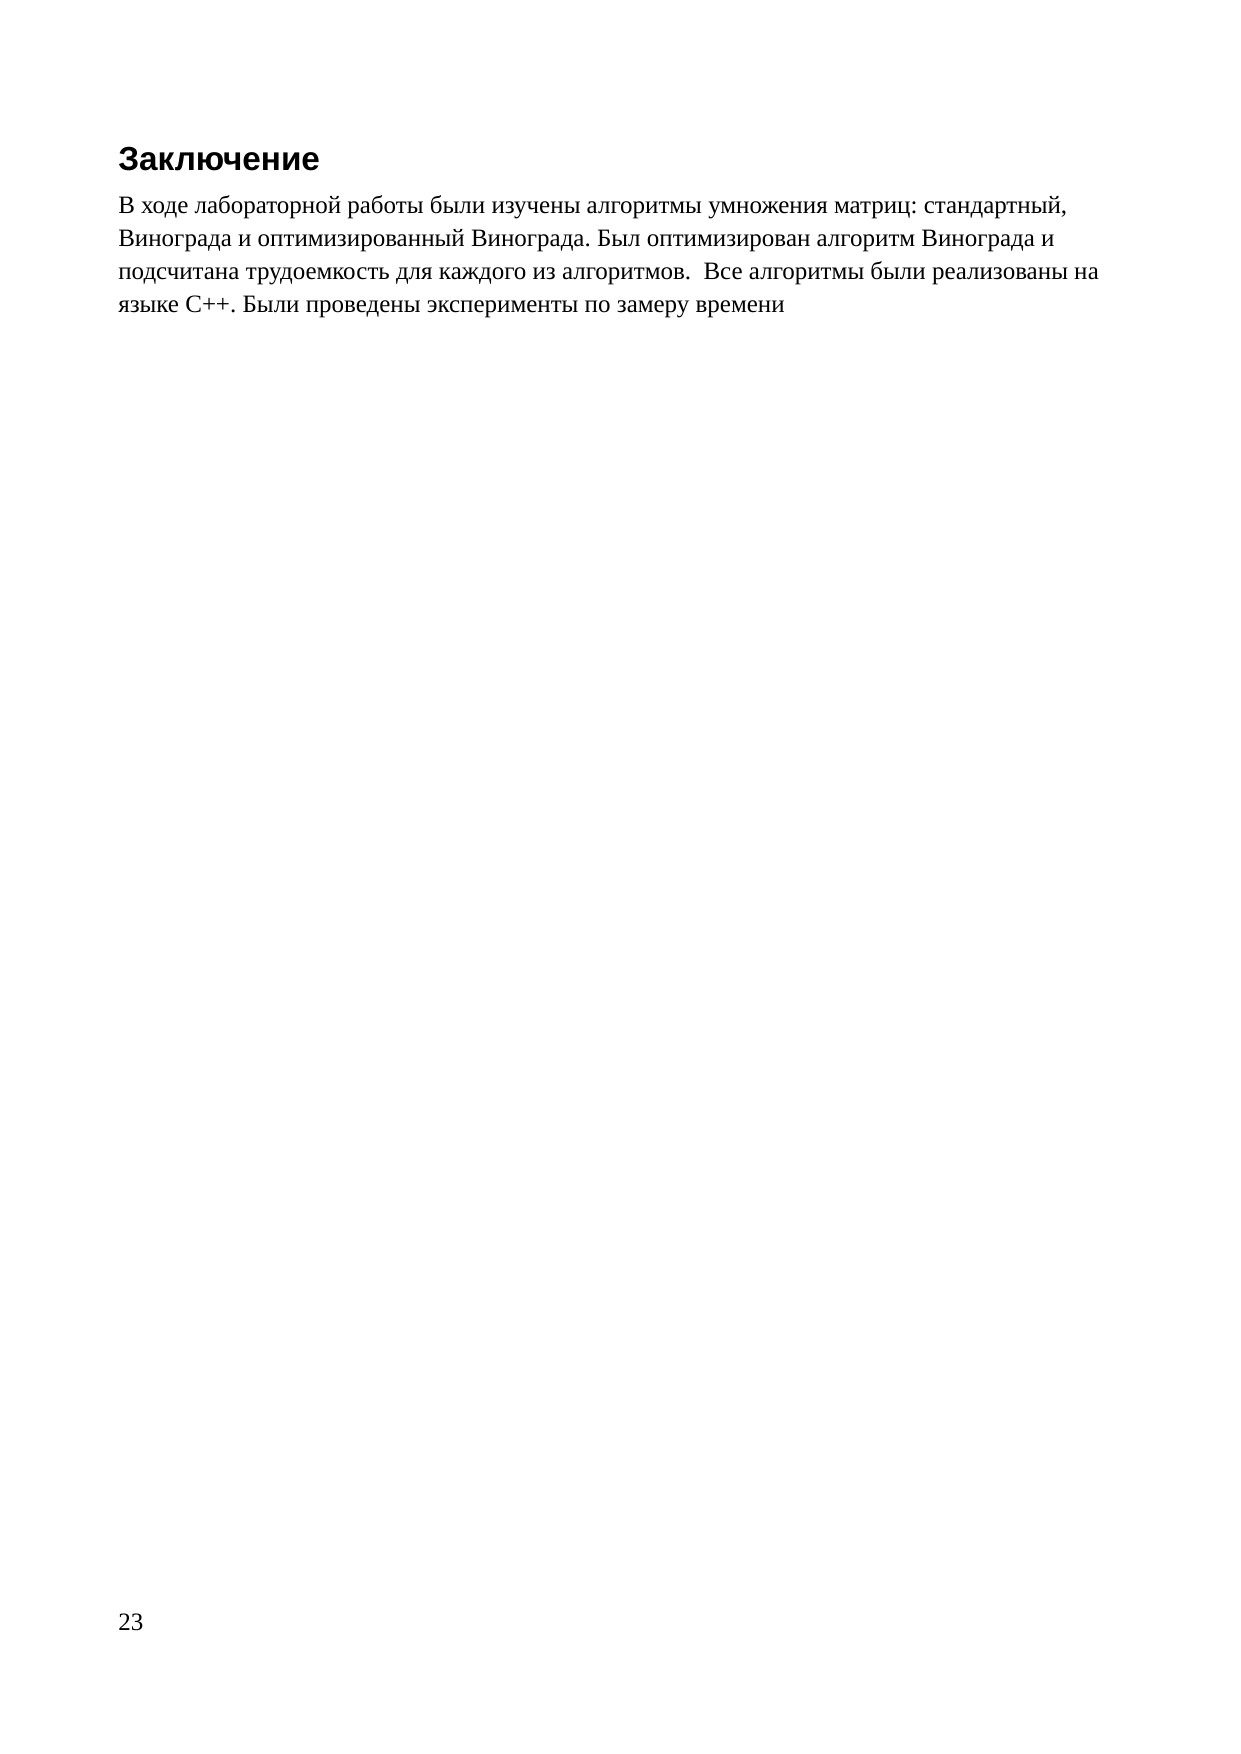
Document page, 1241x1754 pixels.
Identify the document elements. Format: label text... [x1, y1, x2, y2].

list В ходе лабораторной работы были изучены алгоритмы умножения матриц: стандартный, Винограда и оптимизированный Винограда. Был оптимизирован алгоритм Винограда и подсчитана трудоемкость для каждого из алгоритмов. Все алгоритмы были реализованы на языке С++. Были проведены эксперименты по замеру времени [118, 190, 1122, 318]
subtitle Заключение [118, 139, 1122, 177]
